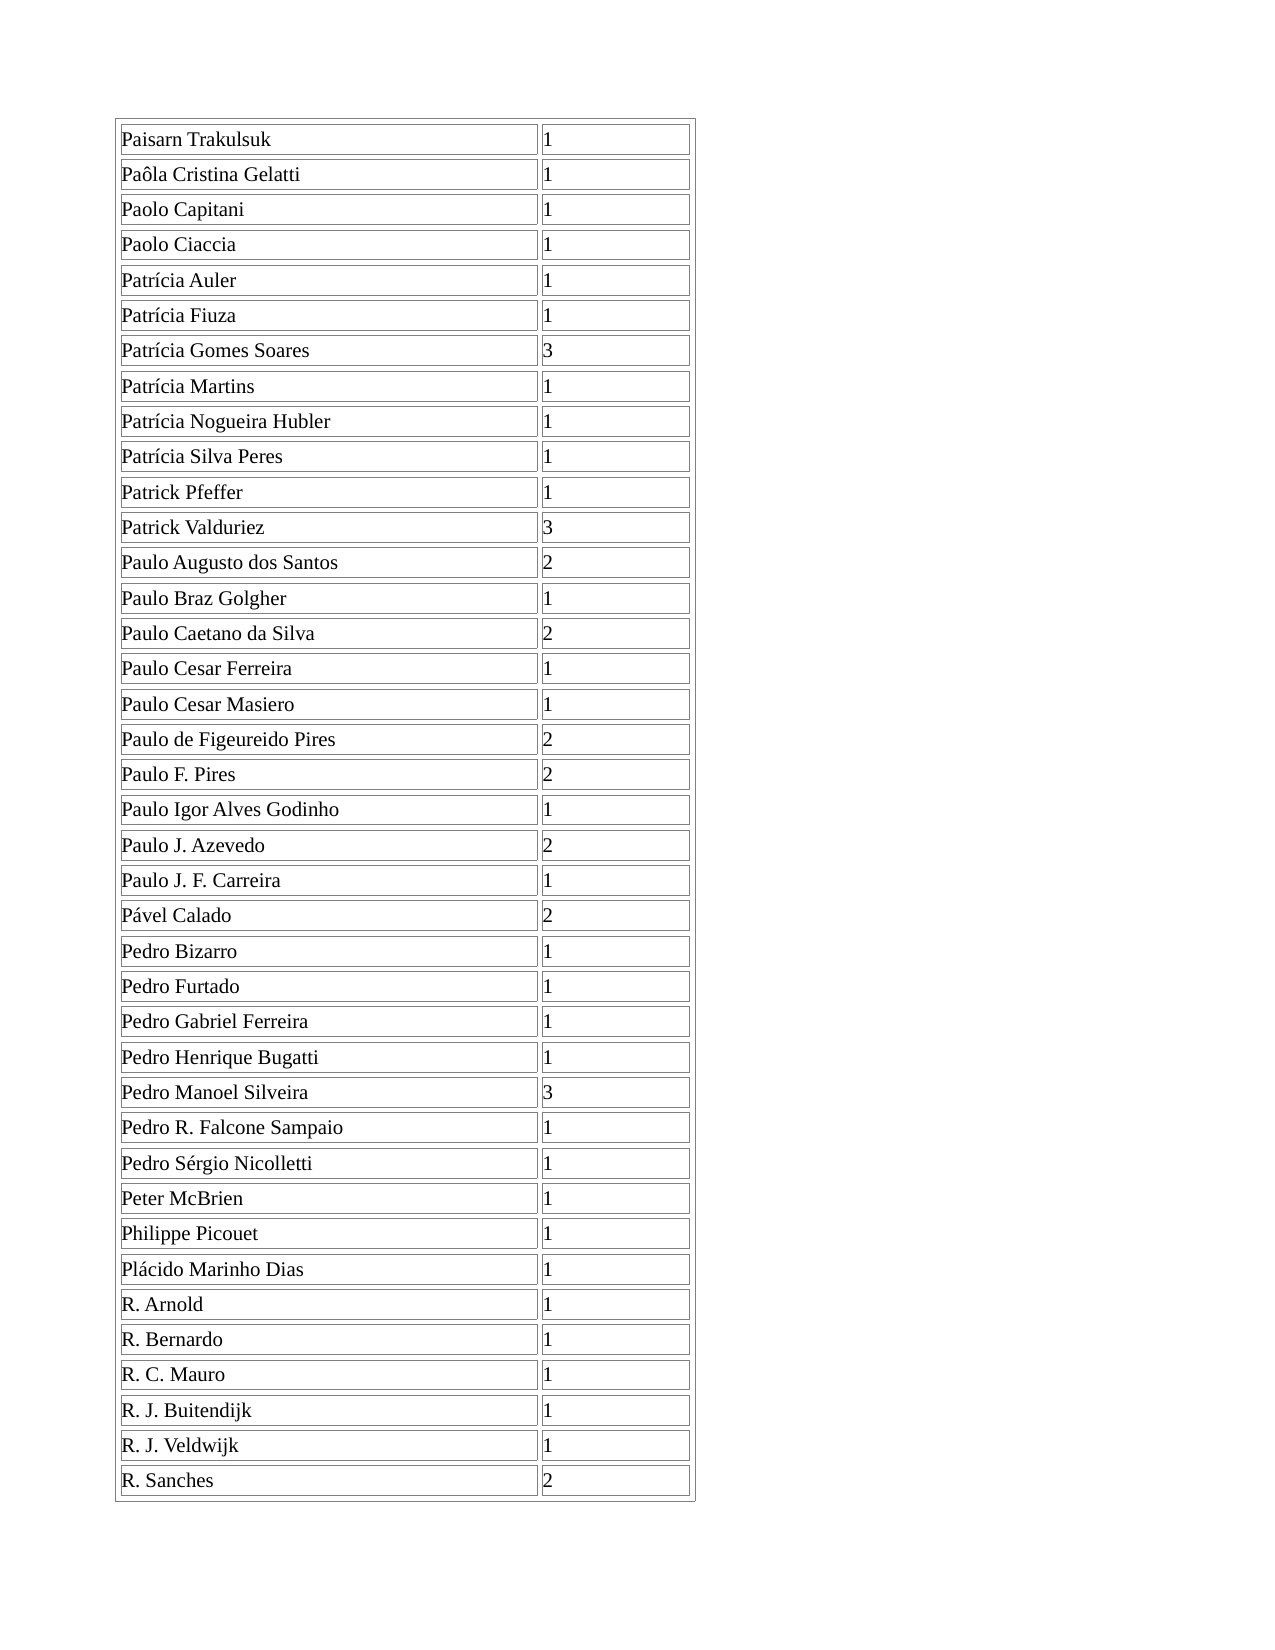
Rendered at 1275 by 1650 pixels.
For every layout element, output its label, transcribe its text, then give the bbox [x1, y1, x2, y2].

table_cell R. J. Buitendijk [118, 1389, 539, 1425]
table_cell 2 [539, 542, 692, 577]
table_cell Pedro R. Falcone Sampaio [118, 1107, 539, 1142]
table_cell 1 [539, 1248, 692, 1283]
table_cell 1 [539, 1284, 692, 1319]
table_cell Peter McBrien [118, 1178, 539, 1213]
table_cell 1 [539, 471, 692, 507]
table_cell 1 [539, 295, 692, 330]
table_cell 1 [539, 1036, 692, 1072]
table_cell Paulo Cesar Masiero [118, 683, 539, 718]
table_cell 1 [539, 365, 692, 401]
table_cell Pável Calado [118, 895, 539, 930]
table_cell Pedro Gabriel Ferreira [118, 1001, 539, 1036]
table_cell Pedro Furtado [118, 966, 539, 1001]
table_cell 2 [539, 824, 692, 860]
table_cell Pedro Henrique Bugatti [118, 1036, 539, 1072]
table_cell Patrick Pfeffer [118, 471, 539, 507]
table_cell Patrícia Fiuza [118, 295, 539, 330]
table_cell 1 [539, 401, 692, 436]
table_cell 1 [539, 1142, 692, 1177]
table_cell Pedro Sérgio Nicolletti [118, 1142, 539, 1177]
table_cell Patrícia Silva Peres [118, 436, 539, 471]
table_cell 1 [539, 1389, 692, 1425]
table_cell 1 [539, 966, 692, 1001]
table_cell 1 [539, 154, 692, 189]
table_cell Paulo Cesar Ferreira [118, 648, 539, 683]
table_cell Paulo Augusto dos Santos [118, 542, 539, 577]
table_cell Paulo Caetano da Silva [118, 613, 539, 648]
table_cell Pedro Manoel Silveira [118, 1072, 539, 1107]
table_cell R. C. Mauro [118, 1354, 539, 1389]
table_cell R. Arnold [118, 1284, 539, 1319]
table_cell Plácido Marinho Dias [118, 1248, 539, 1283]
table_cell Patrícia Nogueira Hubler [118, 401, 539, 436]
table_cell Patrícia Gomes Soares [118, 330, 539, 365]
table_cell 1 [539, 648, 692, 683]
table_cell Philippe Picouet [118, 1213, 539, 1248]
table_cell 3 [539, 507, 692, 542]
table_cell 2 [539, 1460, 692, 1495]
table_cell Paôla Cristina Gelatti [118, 154, 539, 189]
table_cell 2 [539, 613, 692, 648]
table_cell 1 [539, 259, 692, 295]
table_cell R. Sanches [118, 1460, 539, 1495]
table_cell 1 [539, 1319, 692, 1354]
table_cell 1 [539, 119, 692, 153]
table_cell Paulo de Figeureido Pires [118, 719, 539, 754]
table_cell Paolo Ciaccia [118, 224, 539, 259]
table_cell 1 [539, 1178, 692, 1213]
table_cell 1 [539, 224, 692, 259]
table_cell 1 [539, 436, 692, 471]
table_cell Patrick Valduriez [118, 507, 539, 542]
table_cell 1 [539, 1213, 692, 1248]
table_cell 1 [539, 577, 692, 612]
table_cell Paisarn Trakulsuk [118, 119, 539, 153]
table_cell 2 [539, 895, 692, 930]
table_cell Paulo J. F. Carreira [118, 860, 539, 895]
table_cell Paulo Braz Golgher [118, 577, 539, 612]
table_cell R. J. Veldwijk [118, 1425, 539, 1460]
table_cell 1 [539, 1354, 692, 1389]
table_cell 2 [539, 754, 692, 789]
table_cell 3 [539, 1072, 692, 1107]
table_cell 1 [539, 1001, 692, 1036]
table_cell R. Bernardo [118, 1319, 539, 1354]
table_cell 1 [539, 789, 692, 824]
table_cell Patrícia Martins [118, 365, 539, 401]
table_cell 1 [539, 189, 692, 224]
table_cell 3 [539, 330, 692, 365]
table_cell Patrícia Auler [118, 259, 539, 295]
table_cell 1 [539, 860, 692, 895]
table_cell 2 [539, 719, 692, 754]
table_cell Paulo F. Pires [118, 754, 539, 789]
table_cell Paolo Capitani [118, 189, 539, 224]
table_cell 1 [539, 930, 692, 966]
table_cell 1 [539, 1107, 692, 1142]
table_cell 1 [539, 1425, 692, 1460]
table_cell Pedro Bizarro [118, 930, 539, 966]
table_cell 1 [539, 683, 692, 718]
table_cell Paulo Igor Alves Godinho [118, 789, 539, 824]
table_cell Paulo J. Azevedo [118, 824, 539, 860]
